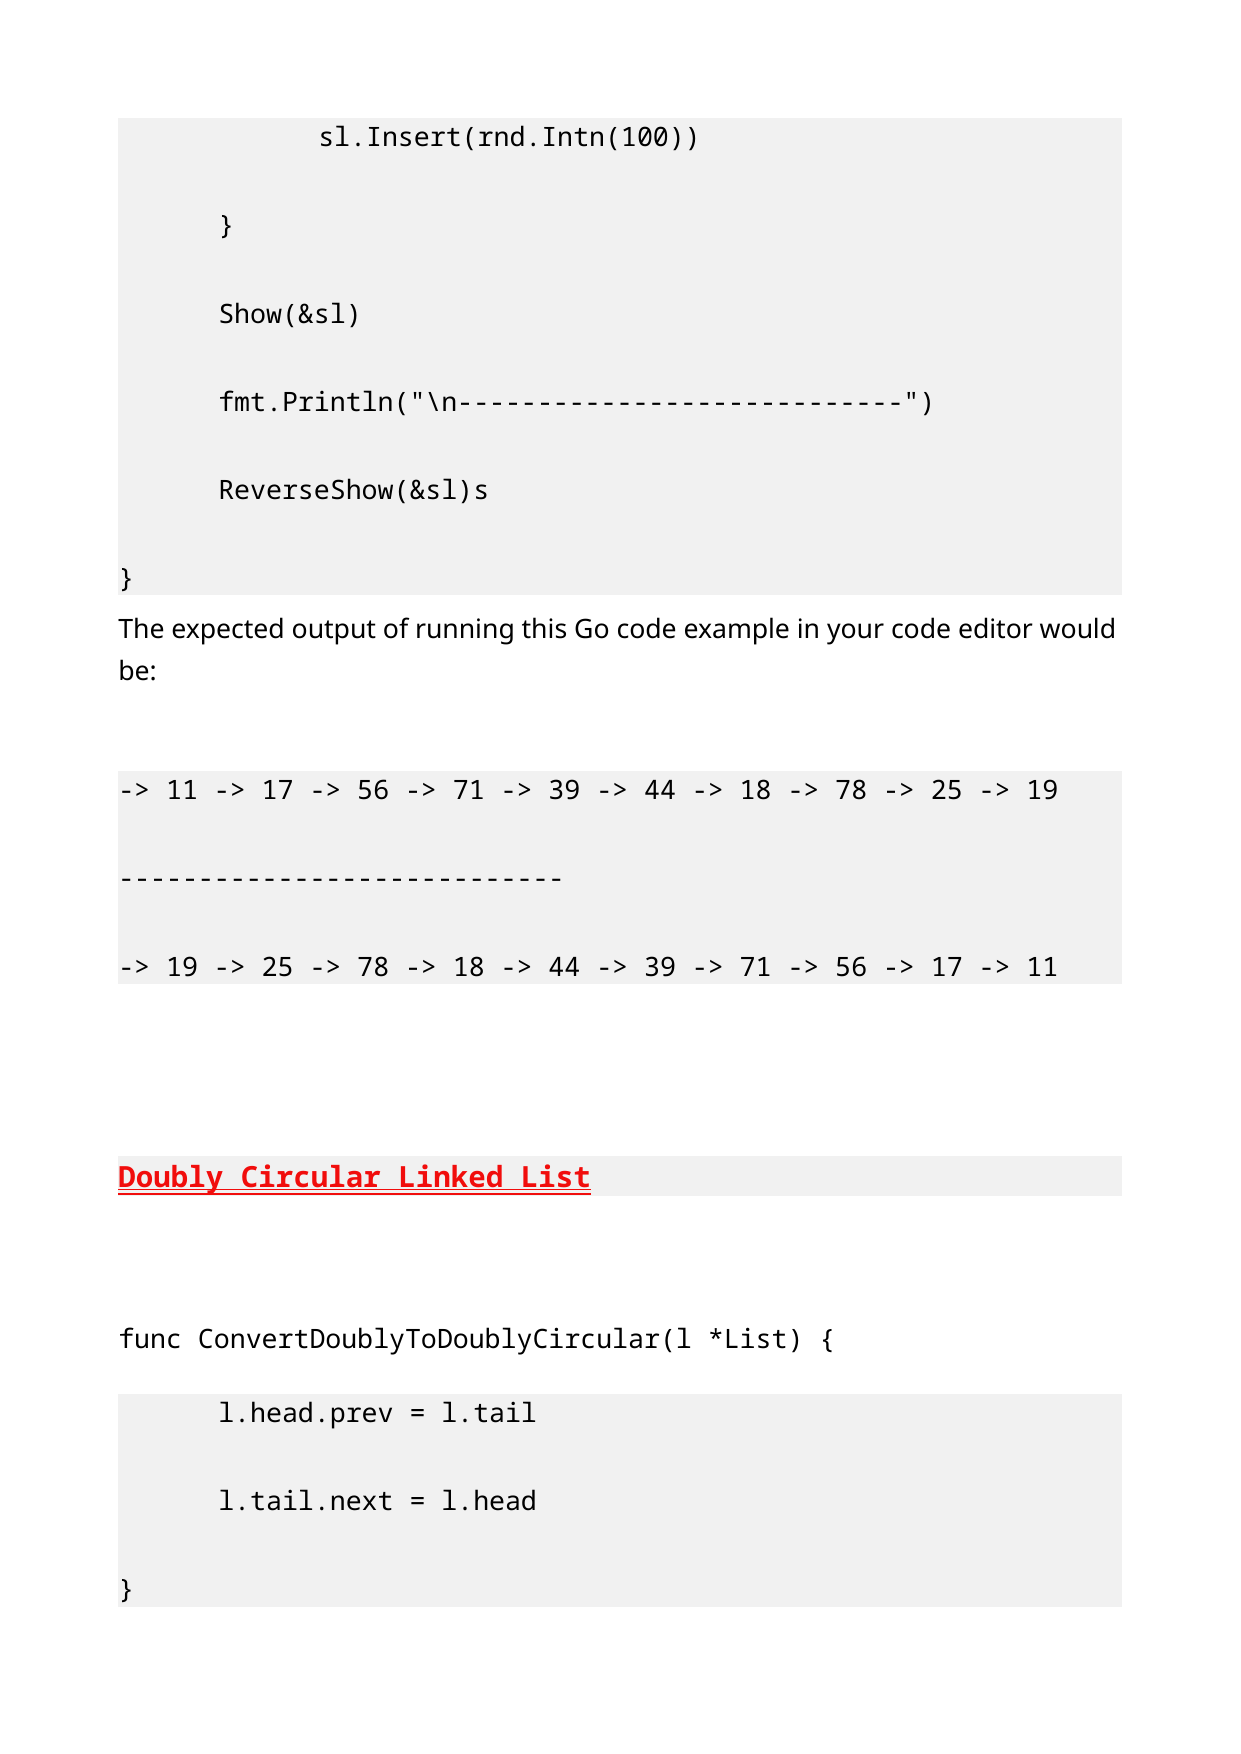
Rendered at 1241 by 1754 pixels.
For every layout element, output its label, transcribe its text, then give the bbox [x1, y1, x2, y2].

text -> 11 -> 17 -> 56 -> 71 -> 39 -> 44 -> 18 -> 78 -> 25 -> 19 [118, 771, 1122, 807]
text l.head.prev = l.tail [118, 1394, 1122, 1430]
text fmt.Println("\n----------------------------") [118, 383, 1122, 419]
text ---------------------------- [118, 859, 1122, 896]
text } [118, 206, 1122, 242]
text } [118, 559, 1122, 595]
text Doubly Circular Linked List [118, 1156, 1122, 1196]
text l.tail.next = l.head [118, 1482, 1122, 1518]
text The expected output of running this Go code example in your code editor would be: [118, 610, 1122, 688]
text } [118, 1570, 1122, 1607]
text func ConvertDoublyToDoublyCircular(l *List) { [118, 1320, 1122, 1356]
text sl.Insert(rnd.Intn(100)) [118, 118, 1122, 154]
text -> 19 -> 25 -> 78 -> 18 -> 44 -> 39 -> 71 -> 56 -> 17 -> 11 [118, 948, 1122, 984]
text Show(&sl) [118, 294, 1122, 331]
text ReverseShow(&sl)s [118, 471, 1122, 507]
